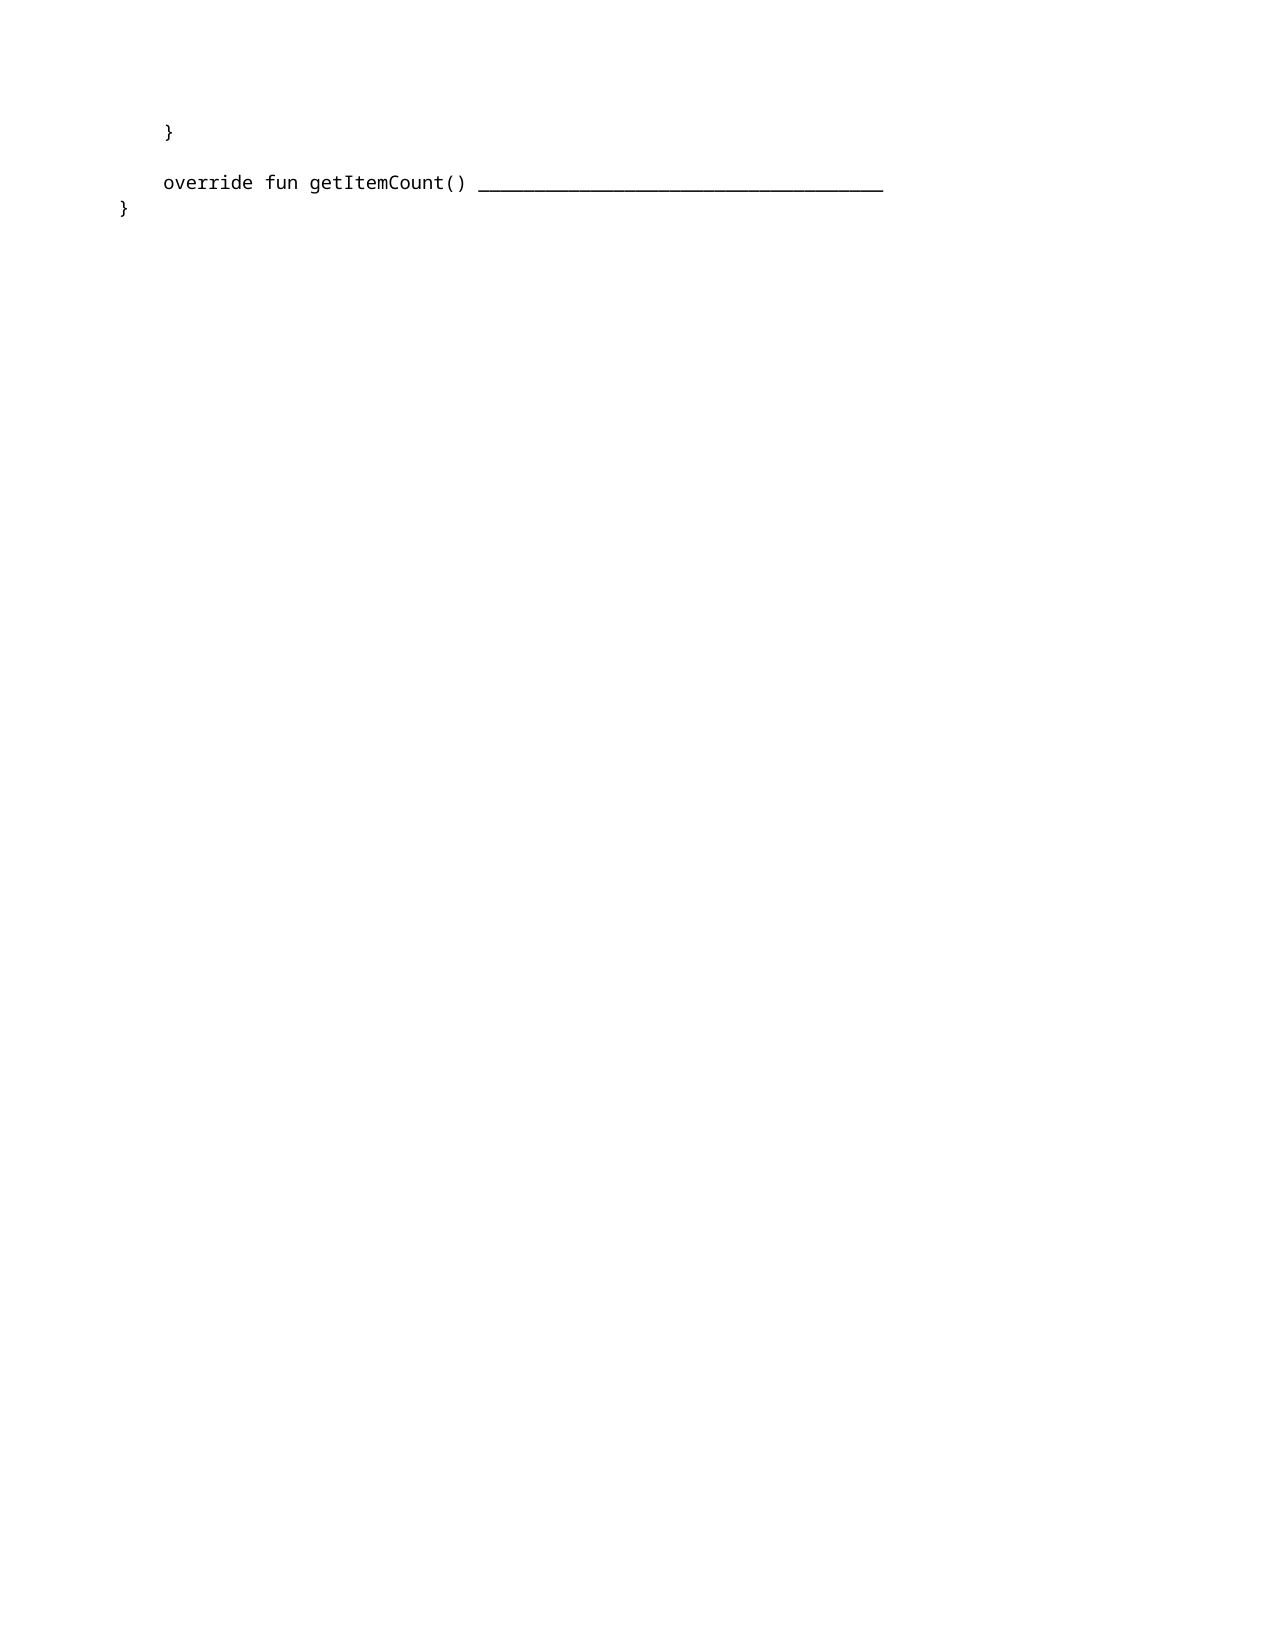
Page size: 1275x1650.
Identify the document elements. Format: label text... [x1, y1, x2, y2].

text } override fun getItemCount() ____________________________________ } [118, 118, 1157, 220]
